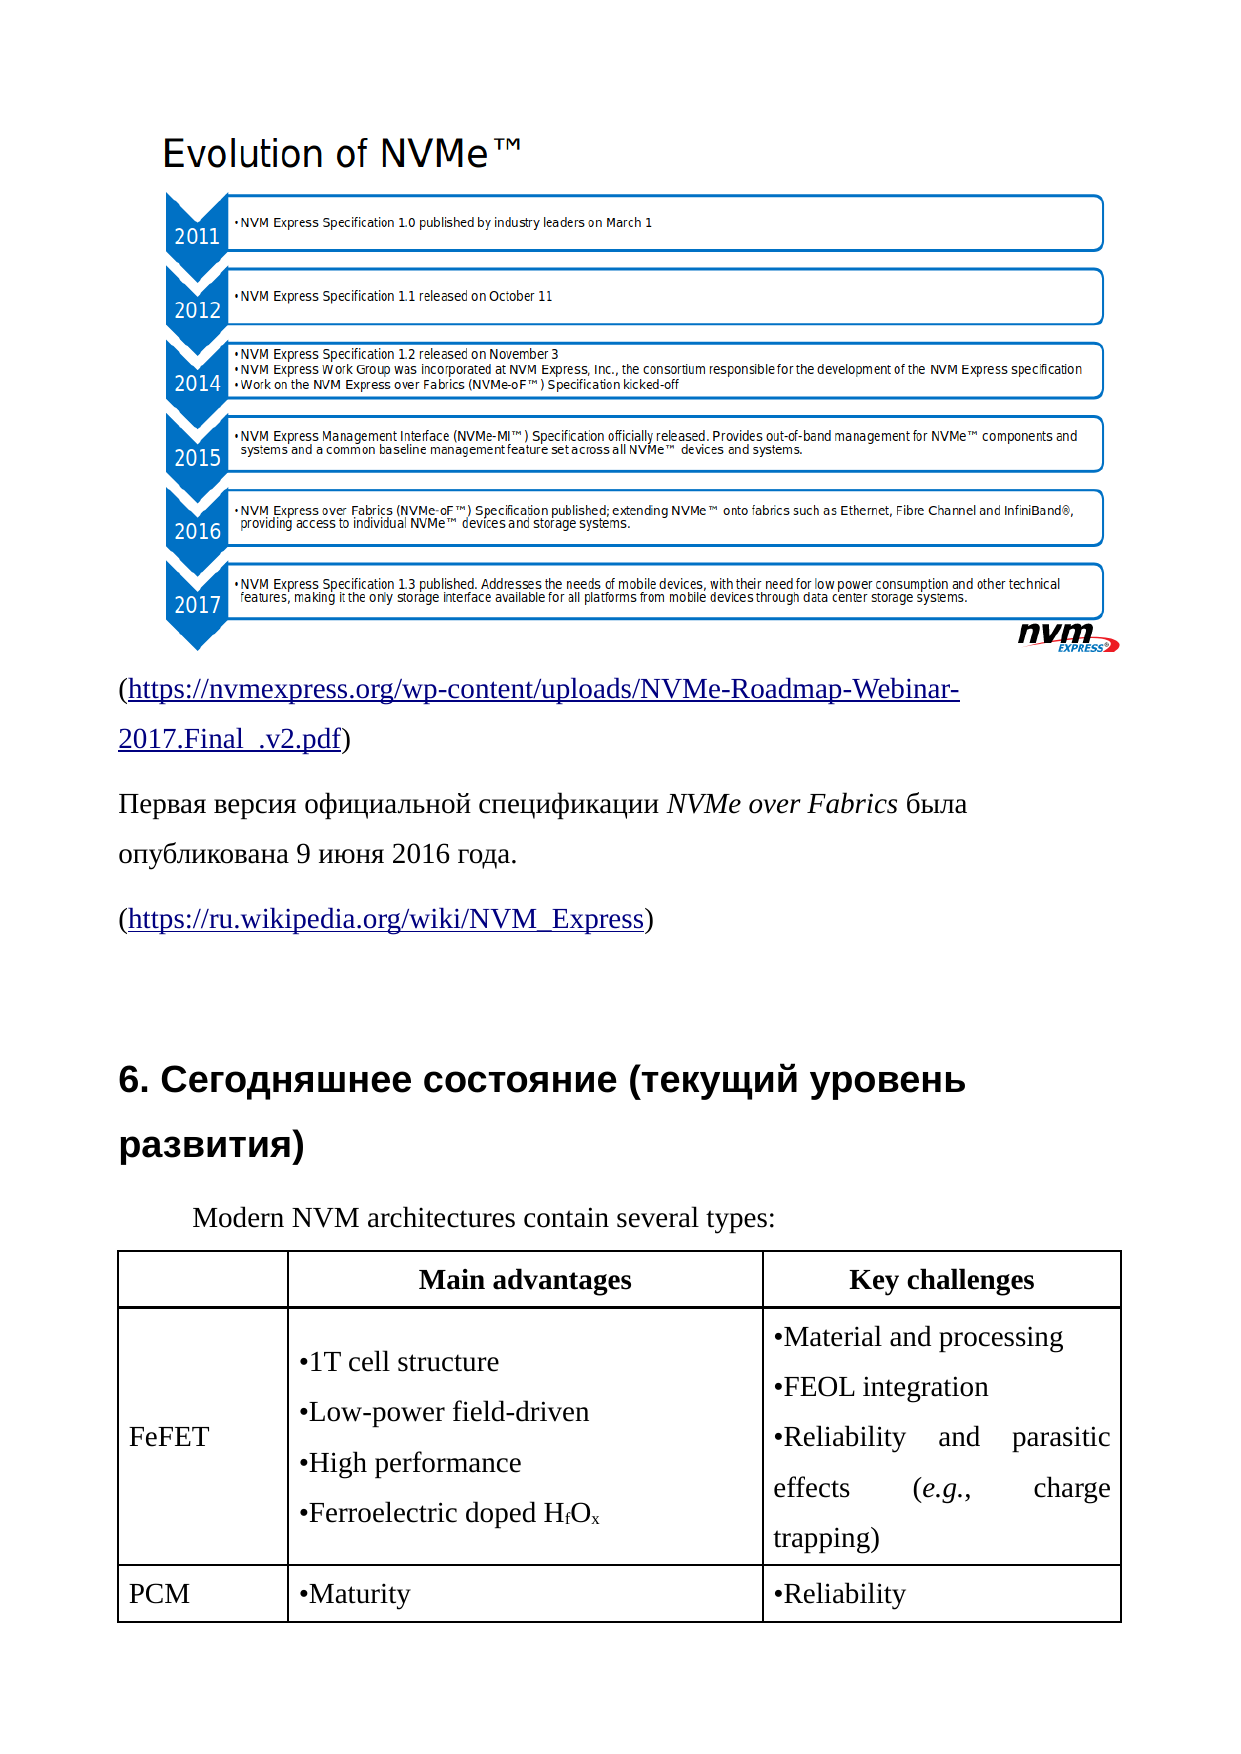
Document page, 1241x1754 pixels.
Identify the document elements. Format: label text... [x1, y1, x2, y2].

table_header [119, 1252, 287, 1306]
subtitle 6. Сегодняшнее состояние (текущий уровень развития) [118, 1056, 1122, 1165]
text (https://nvmexpress.org/wp-content/uploads/NVMe-Roadmap-Webinar-2017.Final_.v2.pdf) [118, 655, 1122, 755]
table_cell FeFET [119, 1309, 287, 1564]
table_header Main advantages [289, 1252, 762, 1306]
table_cell •1T cell structure •Low-power field-driven •High performance •Ferroelectric doped HfOx [289, 1309, 762, 1564]
text (https://ru.wikipedia.org/wiki/NVM_Express) [118, 902, 1122, 935]
table_cell PCM [119, 1566, 287, 1621]
table_header Key challenges [764, 1252, 1120, 1306]
table_cell •Material and processing •FEOL integration •Reliability and parasitic effects (e.g., charge trapping) [764, 1309, 1120, 1564]
picture [118, 118, 1123, 655]
table_cell •Reliability [764, 1566, 1120, 1621]
text Первая версия официальной спецификации NVMe over Fabrics была опубликована 9 июня 2016 года. [118, 786, 1122, 870]
table_cell •Maturity [289, 1566, 762, 1621]
text Modern NVM architectures contain several types: [118, 1200, 1122, 1233]
